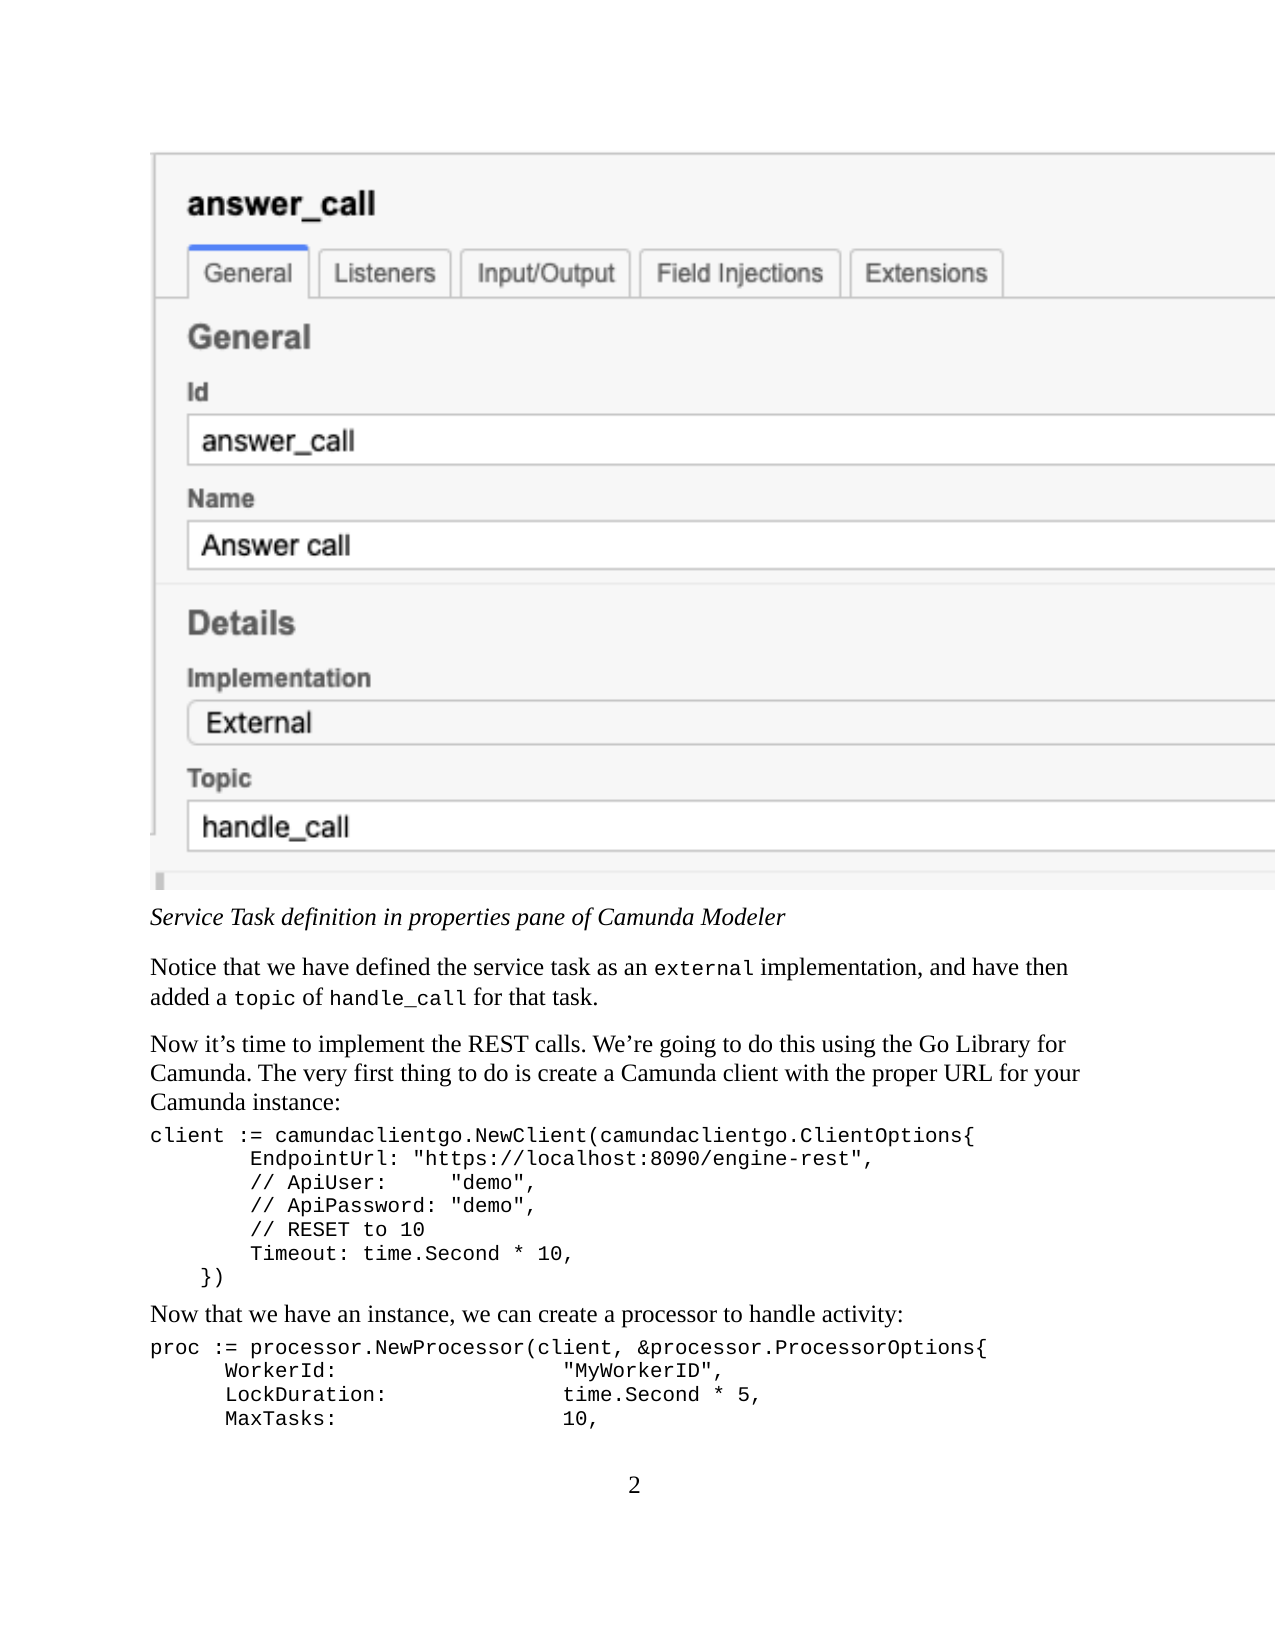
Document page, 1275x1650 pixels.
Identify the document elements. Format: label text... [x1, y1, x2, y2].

text Now that we have an instance, we can create a processor to handle activity: [150, 1299, 1125, 1328]
text proc := processor.NewProcessor(client, &processor.ProcessorOptions{ [150, 1337, 1125, 1360]
picture [150, 150, 1275, 890]
text Notice that we have defined the service task as an external implementation, and have then added a topic of handle_call for that task. [150, 952, 1125, 1011]
text Now it’s time to implement the REST calls. We’re going to do this using the Go Library for Camunda. The very first thing to do is create a Camunda client with the proper URL for your Camunda instance: [150, 1029, 1125, 1116]
text LockDuration: time.Second * 5, [150, 1384, 1125, 1408]
text // ApiUser: "demo", [150, 1172, 1125, 1196]
text Timeout: time.Second * 10, [150, 1243, 1125, 1266]
text // ApiPassword: "demo", [150, 1196, 1125, 1219]
text }) [150, 1266, 1125, 1290]
text // RESET to 10 [150, 1219, 1125, 1243]
text MaxTasks: 10, [150, 1408, 1125, 1431]
text EndpointUrl: "https://localhost:8090/engine-rest", [150, 1148, 1125, 1172]
text WorkerId: "MyWorkerID", [150, 1360, 1125, 1384]
text Service Task definition in properties pane of Camunda Modeler [150, 902, 1125, 931]
text client := camundaclientgo.NewClient(camundaclientgo.ClientOptions{ [150, 1124, 1125, 1148]
